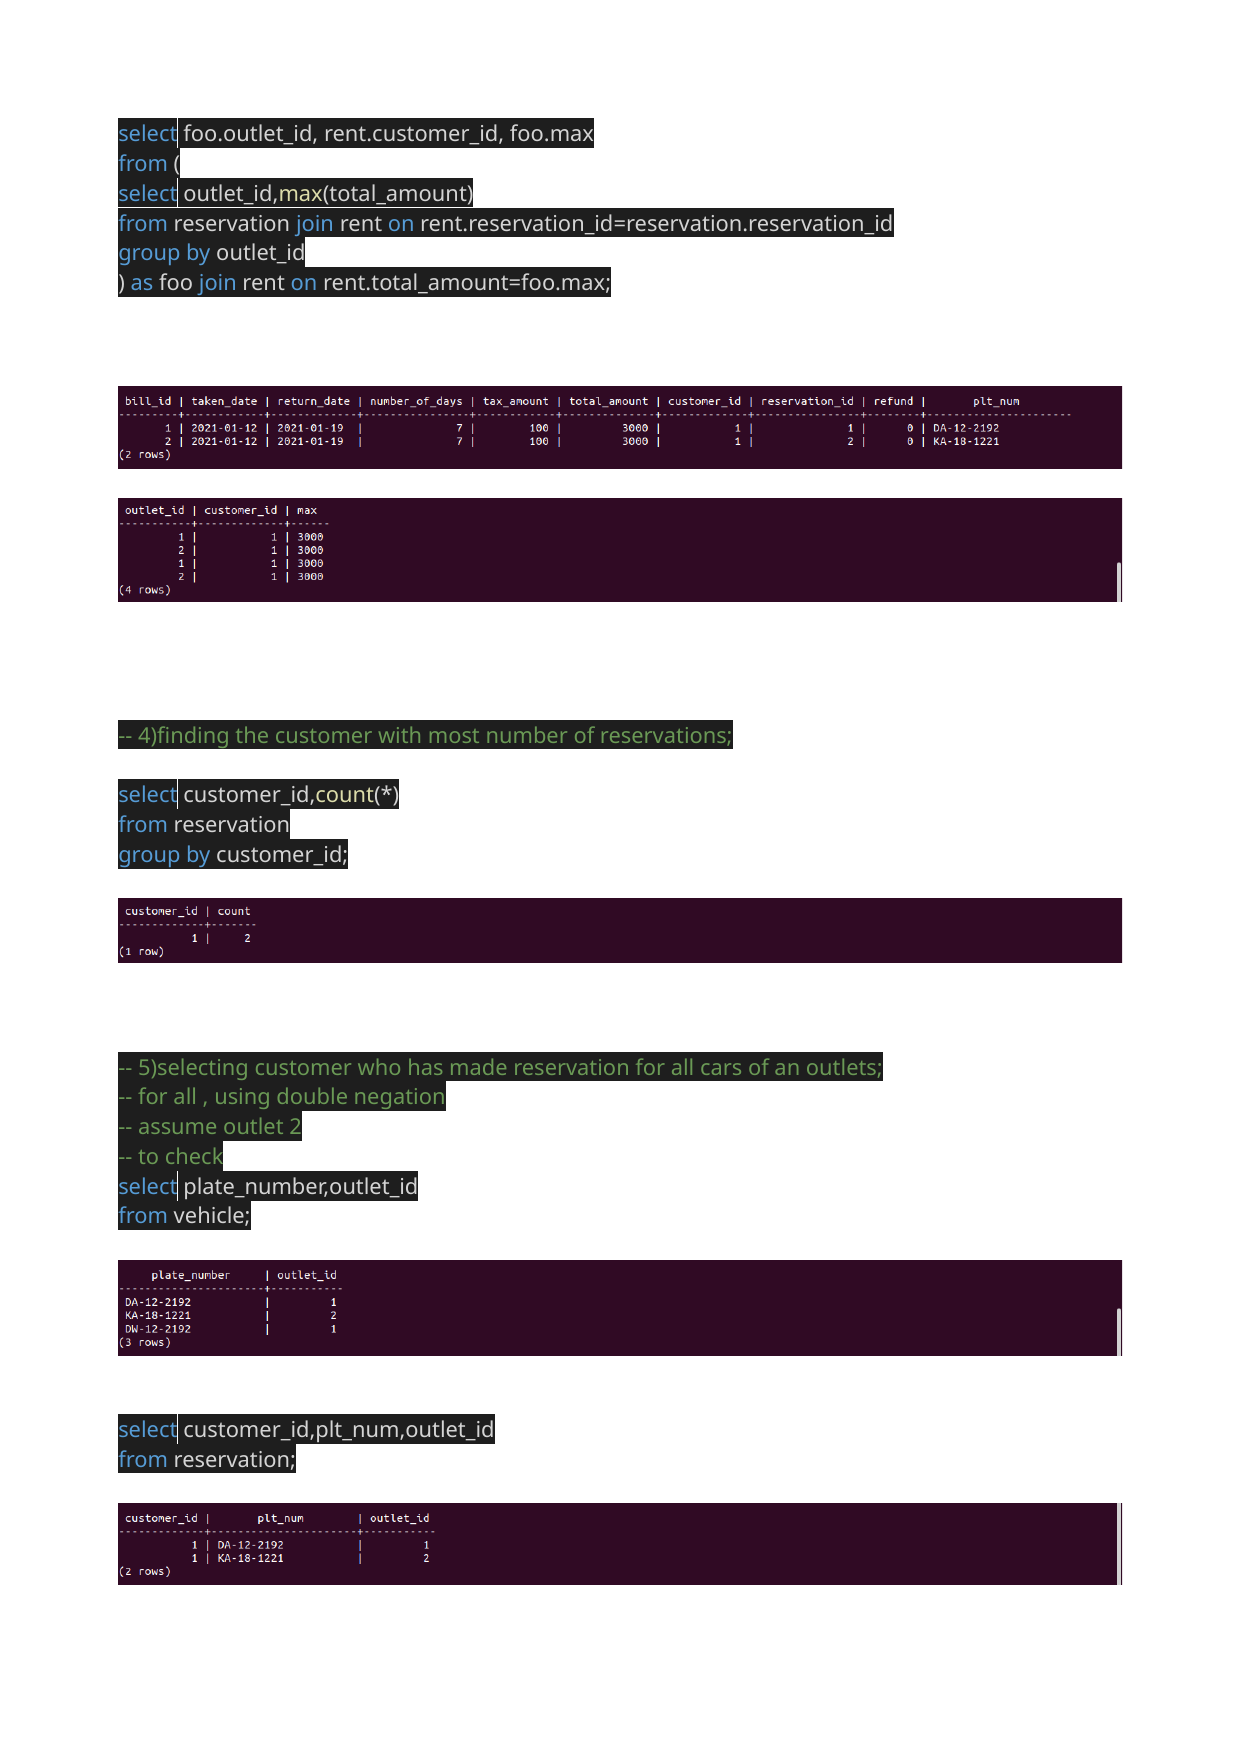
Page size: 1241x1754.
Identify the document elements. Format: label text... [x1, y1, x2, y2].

text from vehicle; [118, 1201, 1122, 1230]
text -- assume outlet 2 [118, 1111, 1122, 1141]
text from ( [118, 148, 1122, 178]
text -- 4)finding the customer with most number of reservations; [118, 720, 1122, 749]
text -- to check [118, 1141, 1122, 1171]
text select customer_id,plt_num,outlet_id [118, 1414, 1122, 1444]
text -- for all , using double negation [118, 1081, 1122, 1111]
picture [118, 386, 1123, 469]
picture [118, 1260, 1123, 1356]
picture [118, 498, 1123, 602]
text from reservation; [118, 1444, 1122, 1473]
text select outlet_id,max(total_amount) [118, 178, 1122, 207]
text -- 5)selecting customer who has made reservation for all cars of an outlets; [118, 1052, 1122, 1081]
text from reservation [118, 809, 1122, 839]
text select foo.outlet_id, rent.customer_id, foo.max [118, 118, 1122, 148]
text group by customer_id; [118, 839, 1122, 869]
text select customer_id,count(*) [118, 779, 1122, 809]
text ) as foo join rent on rent.total_amount=foo.max; [118, 267, 1122, 297]
text group by outlet_id [118, 237, 1122, 267]
text select plate_number,outlet_id [118, 1171, 1122, 1201]
text from reservation join rent on rent.reservation_id=reservation.reservation_id [118, 207, 1122, 237]
picture [118, 898, 1123, 963]
picture [118, 1503, 1123, 1585]
